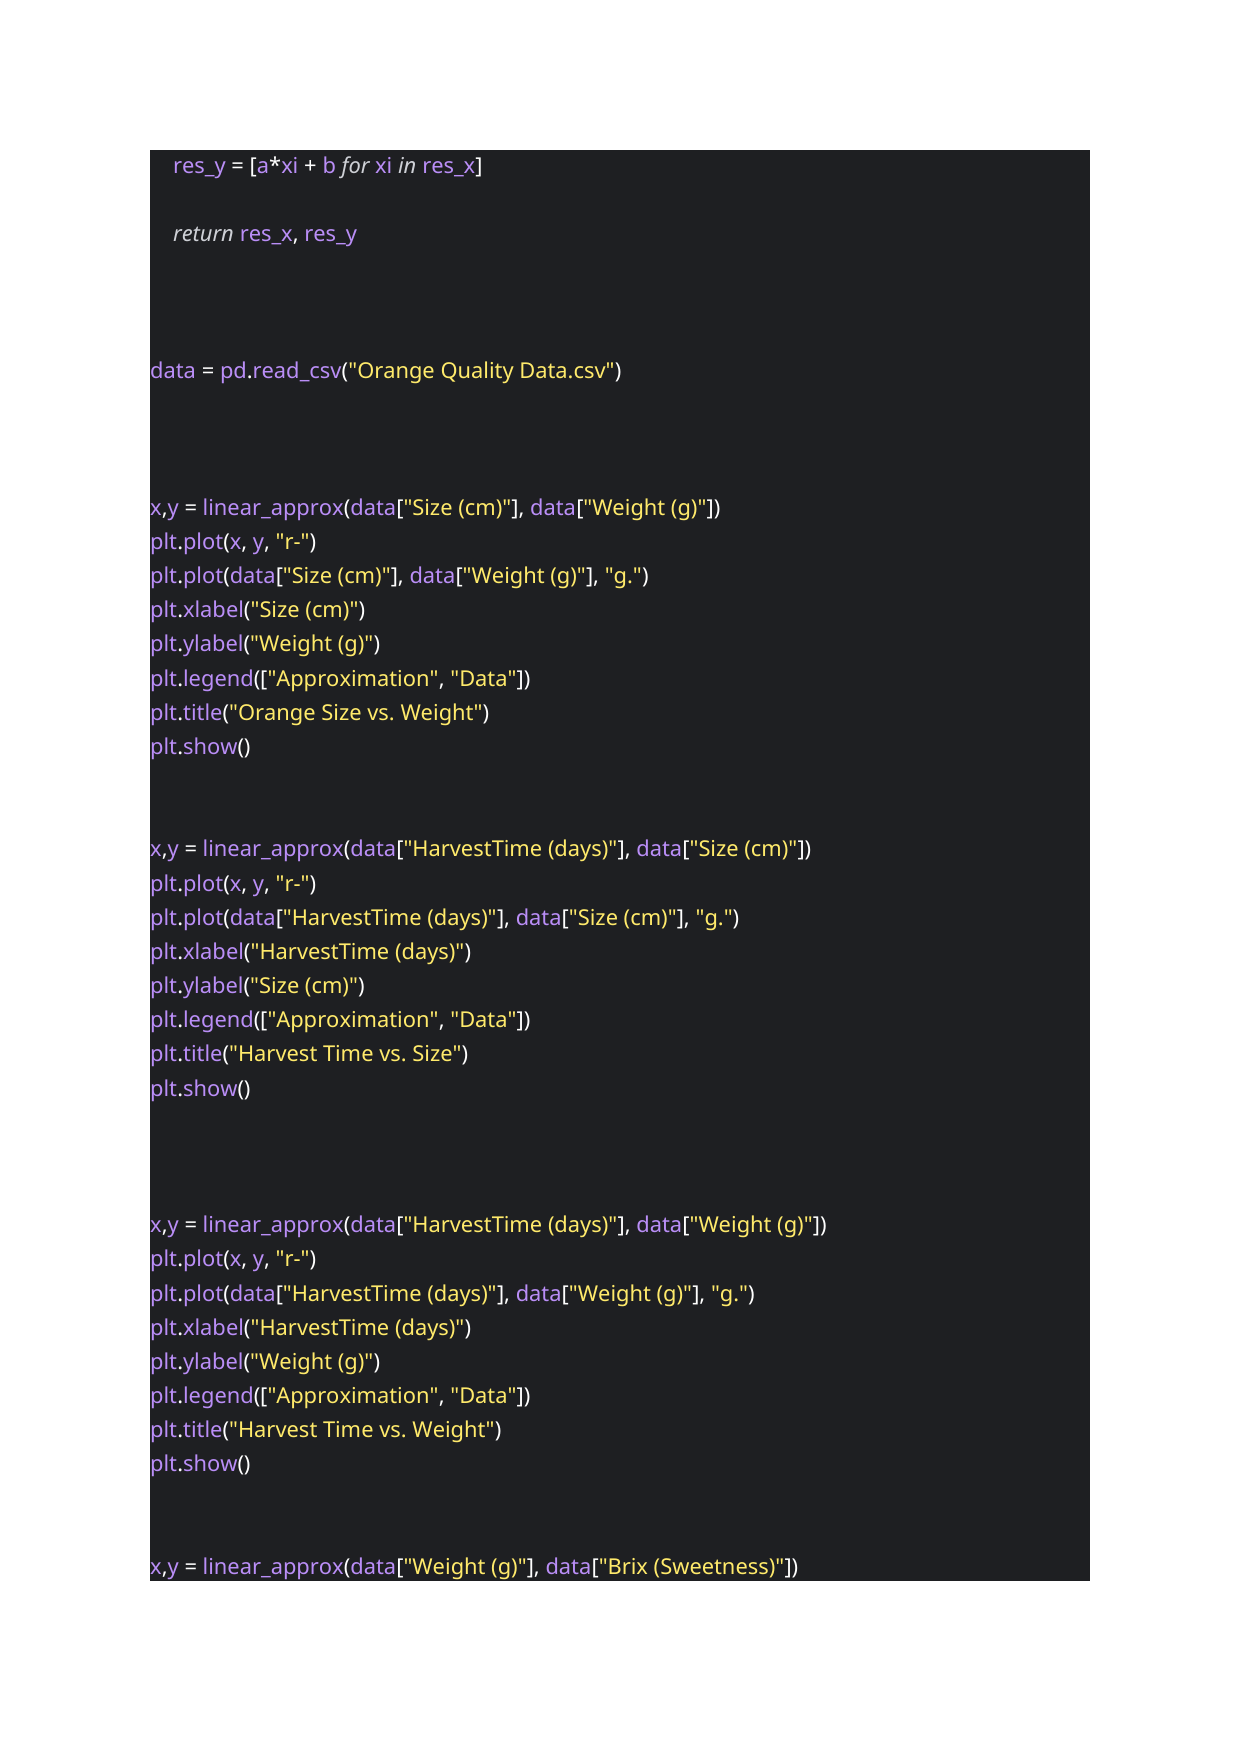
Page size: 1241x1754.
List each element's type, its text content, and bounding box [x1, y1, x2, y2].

text res_y = [a*xi + b for xi in res_x] return res_x, res_y data = pd.read_csv("Orange Quality Data.csv") x,y = linear_approx(data["Size (cm)"], data["Weight (g)"]) plt.plot(x, y, "r-") plt.plot(data["Size (cm)"], data["Weight (g)"], "g.") plt.xlabel("Size (cm)") plt.ylabel("Weight (g)") plt.legend(["Approximation", "Data"]) plt.title("Orange Size vs. Weight") plt.show() x,y = linear_approx(data["HarvestTime (days)"], data["Size (cm)"]) plt.plot(x, y, "r-") plt.plot(data["HarvestTime (days)"], data["Size (cm)"], "g.") plt.xlabel("HarvestTime (days)") plt.ylabel("Size (cm)") plt.legend(["Approximation", "Data"]) plt.title("Harvest Time vs. Size") plt.show() x,y = linear_approx(data["HarvestTime (days)"], data["Weight (g)"]) plt.plot(x, y, "r-") plt.plot(data["HarvestTime (days)"], data["Weight (g)"], "g.") plt.xlabel("HarvestTime (days)") plt.ylabel("Weight (g)") plt.legend(["Approximation", "Data"]) plt.title("Harvest Time vs. Weight") plt.show() x,y = linear_approx(data["Weight (g)"], data["Brix (Sweetness)"]) [150, 150, 1090, 1581]
